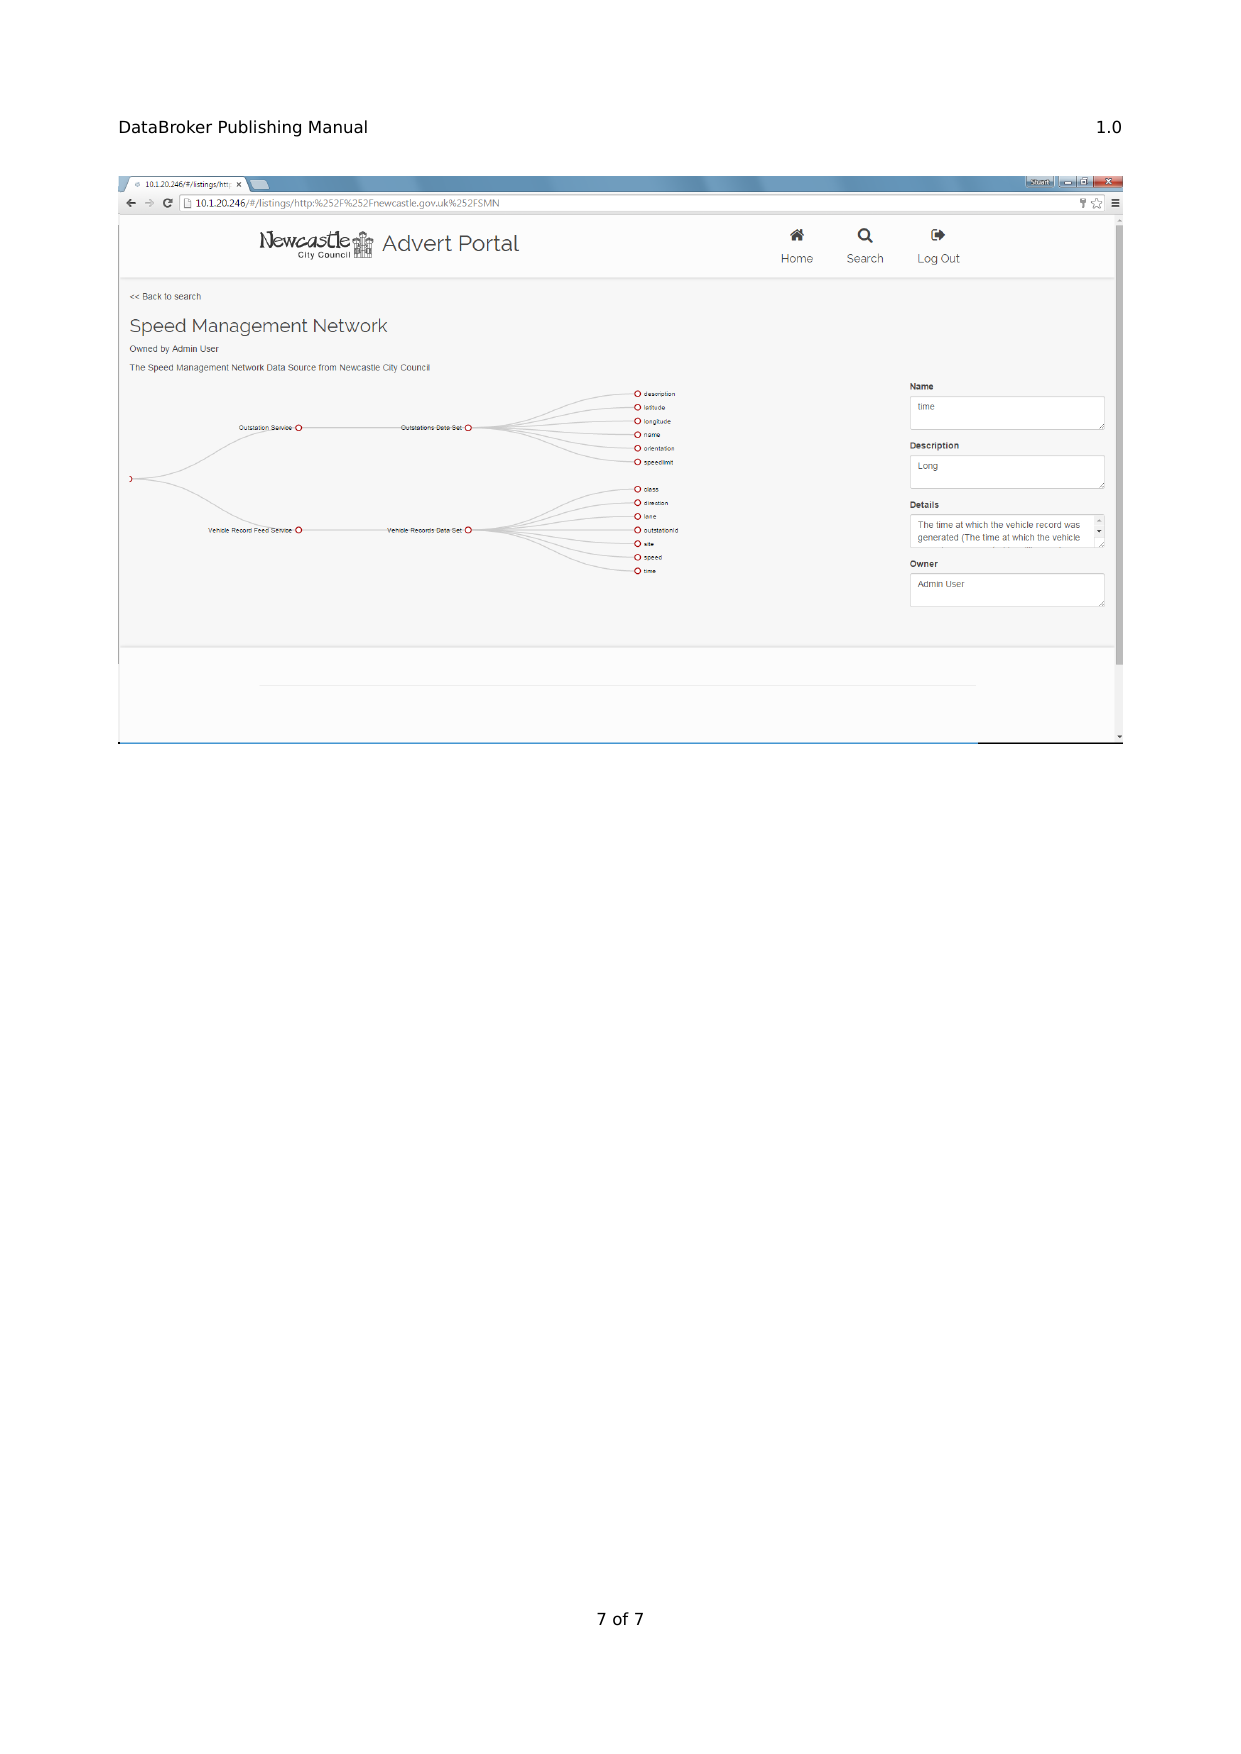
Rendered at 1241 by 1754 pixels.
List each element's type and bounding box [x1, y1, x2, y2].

picture [118, 176, 1123, 744]
